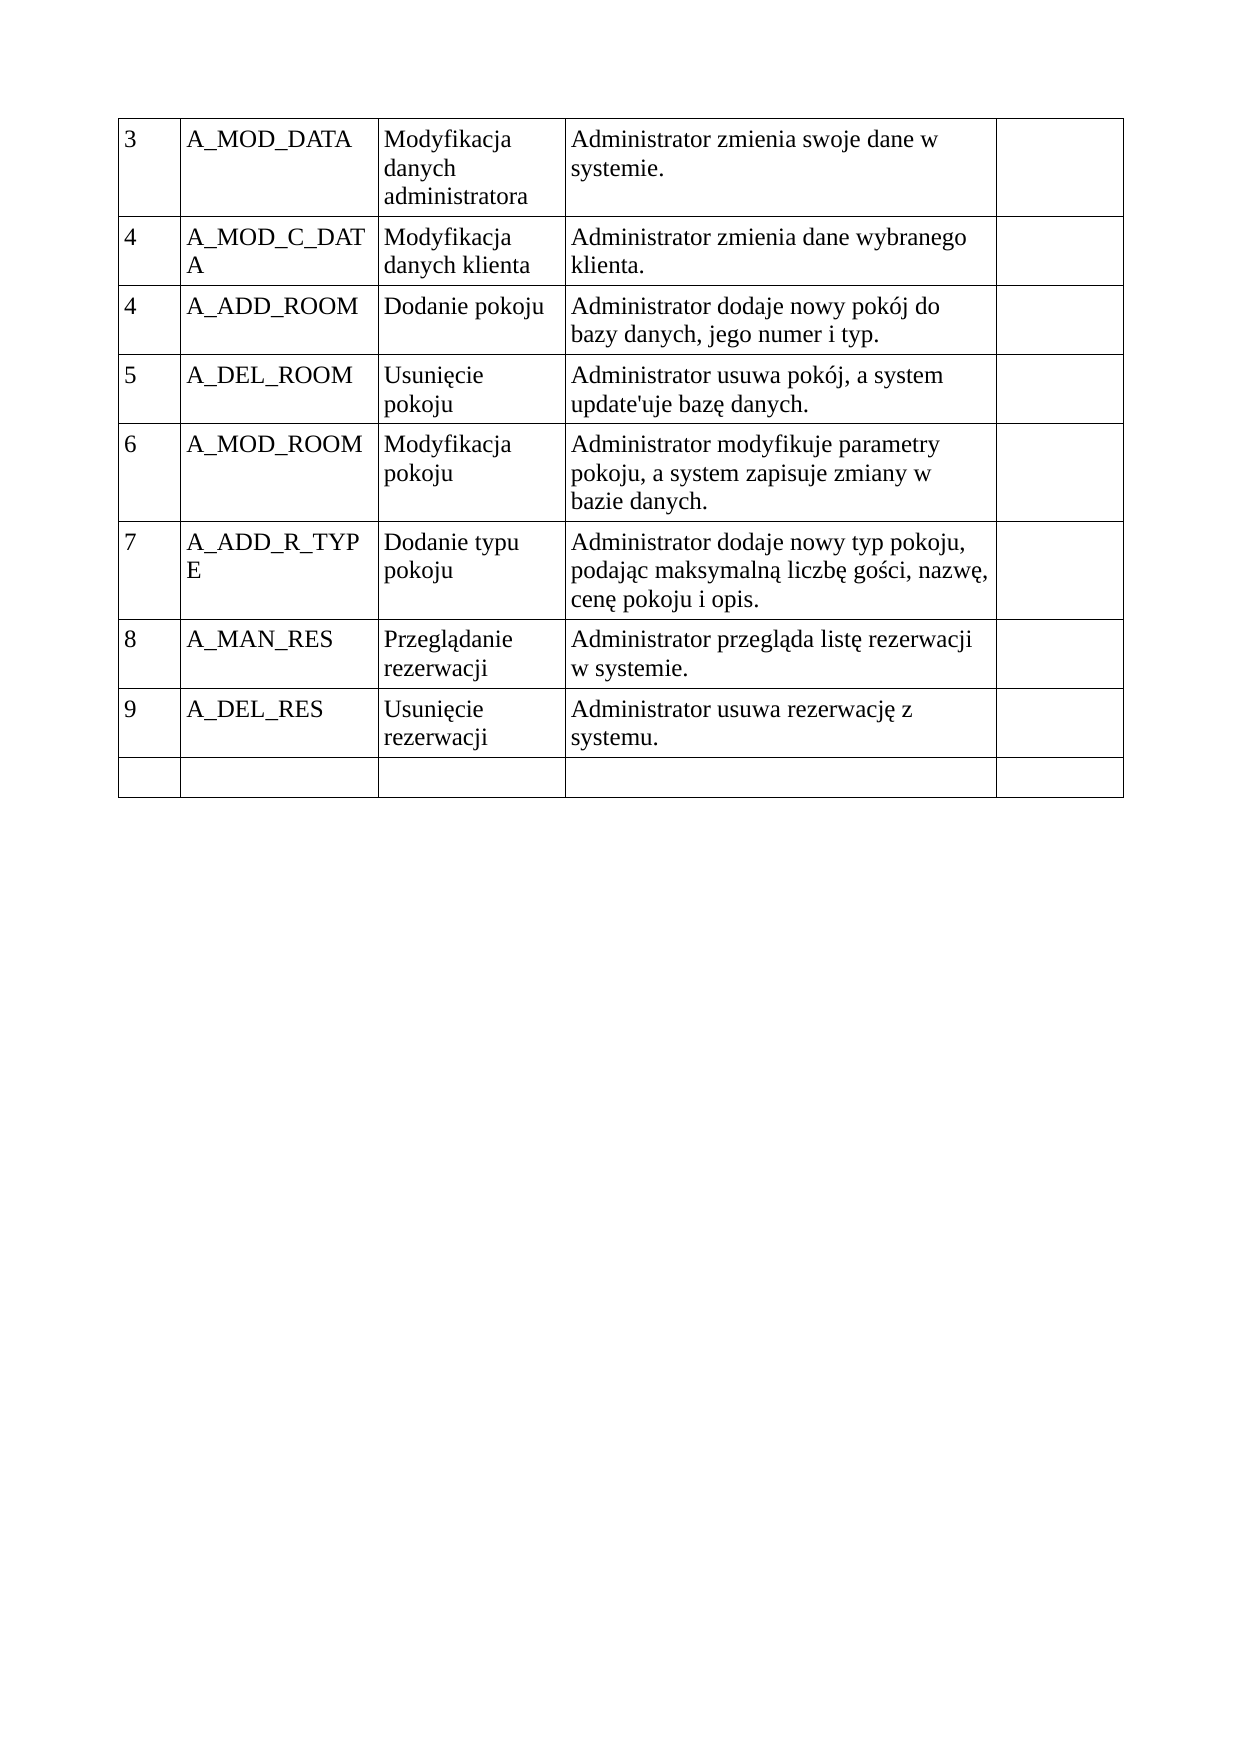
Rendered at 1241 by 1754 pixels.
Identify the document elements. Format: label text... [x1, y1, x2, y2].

table_cell A_MOD_DATA [181, 119, 378, 216]
table_cell [997, 620, 1123, 688]
table_cell Administrator usuwa rezerwację z systemu. [566, 689, 996, 757]
table_cell Dodanie pokoju [379, 286, 565, 354]
table_cell [997, 424, 1123, 521]
table_cell A_MAN_RES [181, 620, 378, 688]
table_cell [119, 758, 180, 797]
table_cell [997, 355, 1123, 423]
table_cell Administrator przegląda listę rezerwacji w systemie. [566, 620, 996, 688]
table_cell A_DEL_ROOM [181, 355, 378, 423]
table_cell 8 [119, 620, 180, 688]
table_cell 6 [119, 424, 180, 521]
table_cell Administrator usuwa pokój, a system update'uje bazę danych. [566, 355, 996, 423]
table_cell Administrator modyfikuje parametry pokoju, a system zapisuje zmiany w bazie danych. [566, 424, 996, 521]
table_cell [997, 758, 1123, 797]
table_cell 9 [119, 689, 180, 757]
table_cell A_MOD_ROOM [181, 424, 378, 521]
table_cell 4 [119, 286, 180, 354]
table_cell Administrator zmienia dane wybranego klienta. [566, 217, 996, 285]
table_cell Dodanie typu pokoju [379, 522, 565, 619]
table_cell [997, 286, 1123, 354]
table_cell Administrator dodaje nowy pokój do bazy danych, jego numer i typ. [566, 286, 996, 354]
table_cell [379, 758, 565, 797]
table_cell [181, 758, 378, 797]
table_cell A_MOD_C_DATA [181, 217, 378, 285]
table_cell [997, 689, 1123, 757]
table_cell Usunięcie rezerwacji [379, 689, 565, 757]
table_cell [566, 758, 996, 797]
table_cell [997, 119, 1123, 216]
table_cell A_ADD_ROOM [181, 286, 378, 354]
table_cell A_ADD_R_TYPE [181, 522, 378, 619]
table_cell Usunięcie pokoju [379, 355, 565, 423]
table_cell 7 [119, 522, 180, 619]
table_cell Administrator zmienia swoje dane w systemie. [566, 119, 996, 216]
table_cell A_DEL_RES [181, 689, 378, 757]
table_cell Przeglądanie rezerwacji [379, 620, 565, 688]
table_cell Modyfikacja danych administratora [379, 119, 565, 216]
table_cell Modyfikacja pokoju [379, 424, 565, 521]
table_cell Modyfikacja danych klienta [379, 217, 565, 285]
table_cell Administrator dodaje nowy typ pokoju, podając maksymalną liczbę gości, nazwę, cenę pokoju i opis. [566, 522, 996, 619]
table_cell [997, 522, 1123, 619]
table_cell 5 [119, 355, 180, 423]
table_cell [997, 217, 1123, 285]
table_cell 3 [119, 119, 180, 216]
table_cell 4 [119, 217, 180, 285]
